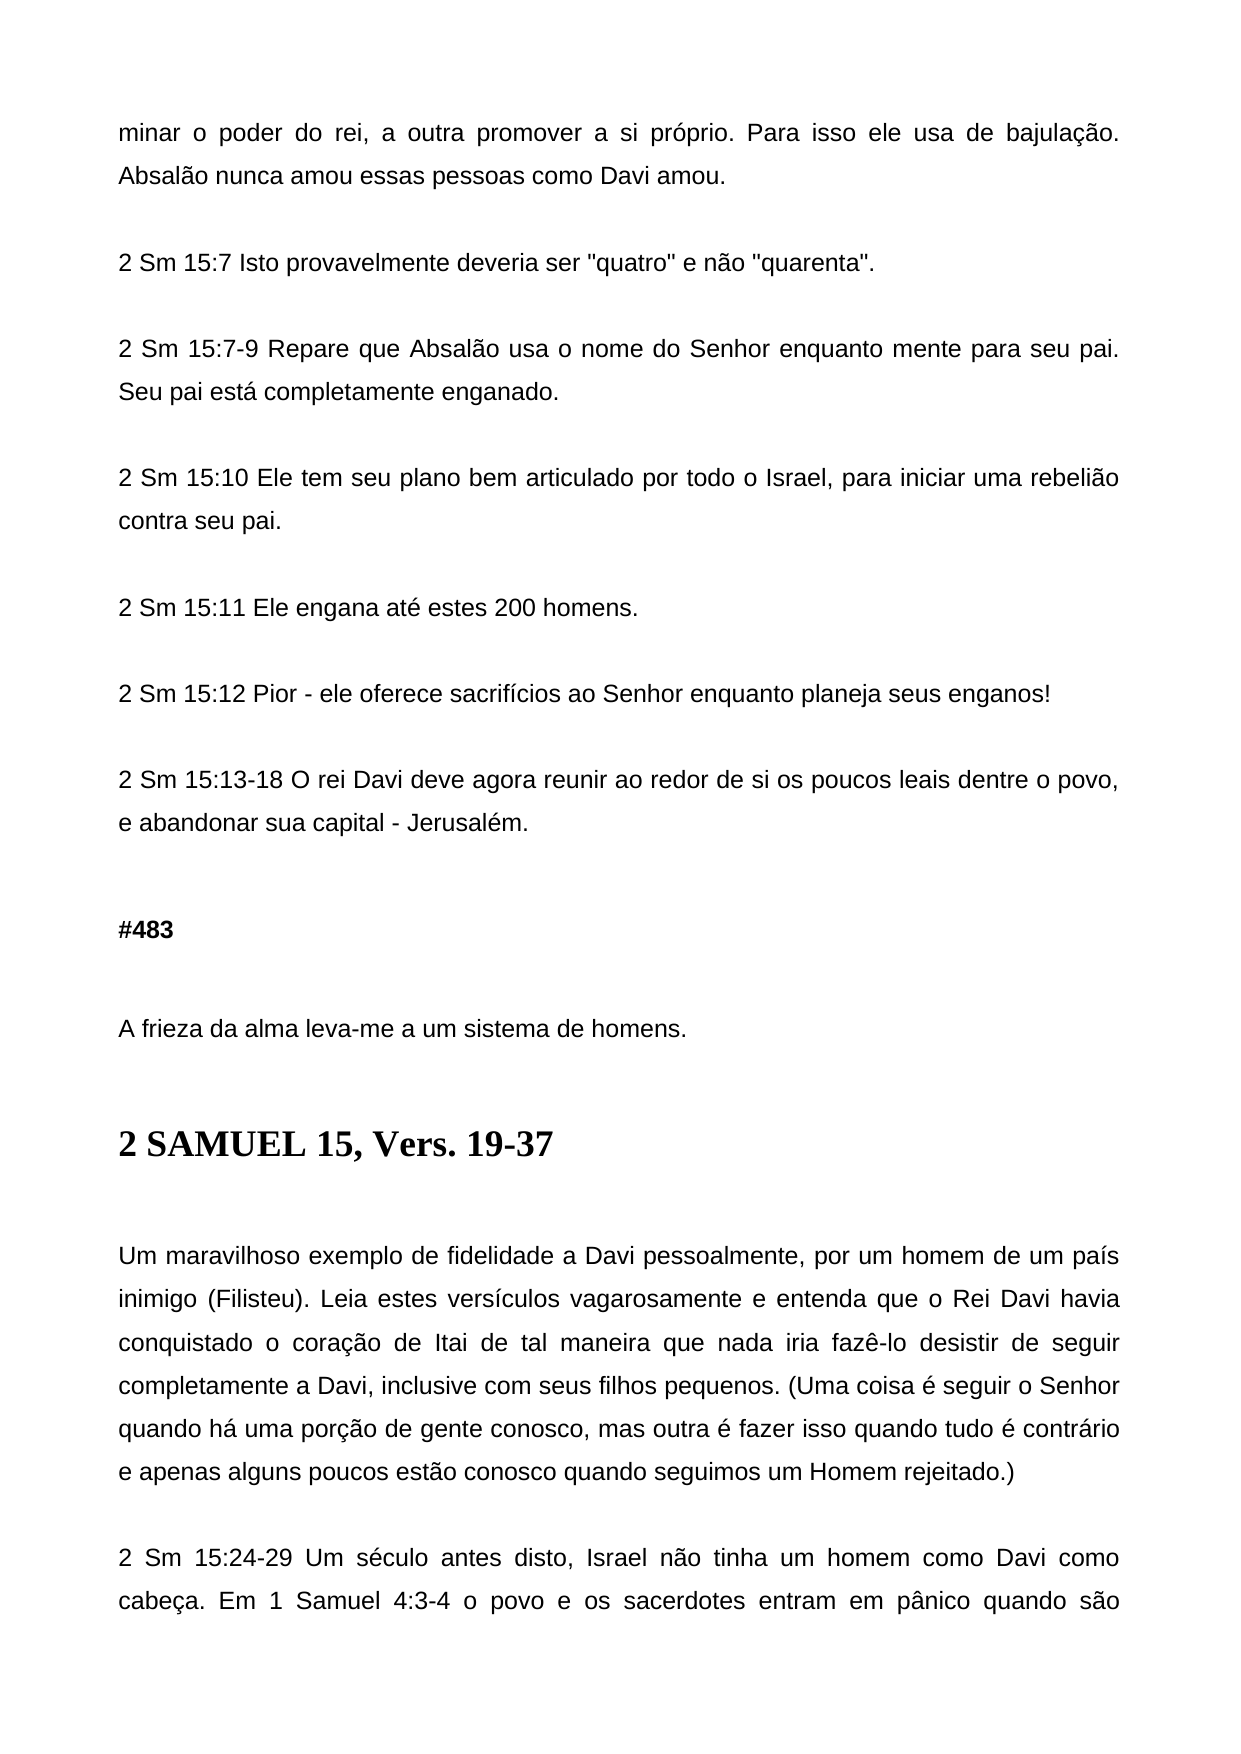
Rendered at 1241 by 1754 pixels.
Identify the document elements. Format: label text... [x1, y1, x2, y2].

text Um maravilhoso exemplo de fidelidade a Davi pessoalmente, por um homem de um país inimigo (Filisteu). Leia estes versículos vagarosamente e entenda que o Rei Davi havia conquistado o coração de Itai de tal maneira que nada iria fazê-lo desistir de seguir completamente a Davi, inclusive com seus filhos pequenos. (Uma coisa é seguir o Senhor quando há uma porção de gente conosco, mas outra é fazer isso quando tudo é contrário e apenas alguns poucos estão conosco quando seguimos um Homem rejeitado.) [118, 1241, 1122, 1486]
text A frieza da alma leva-me a um sistema de homens. [118, 1014, 1122, 1043]
subtitle 2 SAMUEL 15, Vers. 19-37 [118, 1121, 1122, 1164]
text 2 Sm 15:24-29 Um século antes disto, Israel não tinha um homem como Davi como cabeça. Em 1 Samuel 4:3-4 o povo e os sacerdotes entram em pânico quando são [118, 1543, 1122, 1615]
text minar o poder do rei, a outra promover a si próprio. Para isso ele usa de bajulação. Absalão nunca amou essas pessoas como Davi amou. [118, 118, 1122, 190]
subtitle #483 [118, 915, 1122, 944]
text 2 Sm 15:10 Ele tem seu plano bem articulado por todo o Israel, para iniciar uma rebelião contra seu pai. [118, 463, 1122, 535]
text 2 Sm 15:7 Isto provavelmente deveria ser "quatro" e não "quarenta". [118, 247, 1122, 276]
text 2 Sm 15:13-18 O rei Davi deve agora reunir ao redor de si os poucos leais dentre o povo, e abandonar sua capital - Jerusalém. [118, 765, 1122, 837]
text 2 Sm 15:12 Pior - ele oferece sacrifícios ao Senhor enquanto planeja seus enganos! [118, 679, 1122, 707]
text 2 Sm 15:11 Ele engana até estes 200 homens. [118, 592, 1122, 621]
text 2 Sm 15:7-9 Repare que Absalão usa o nome do Senhor enquanto mente para seu pai. Seu pai está completamente enganado. [118, 334, 1122, 406]
